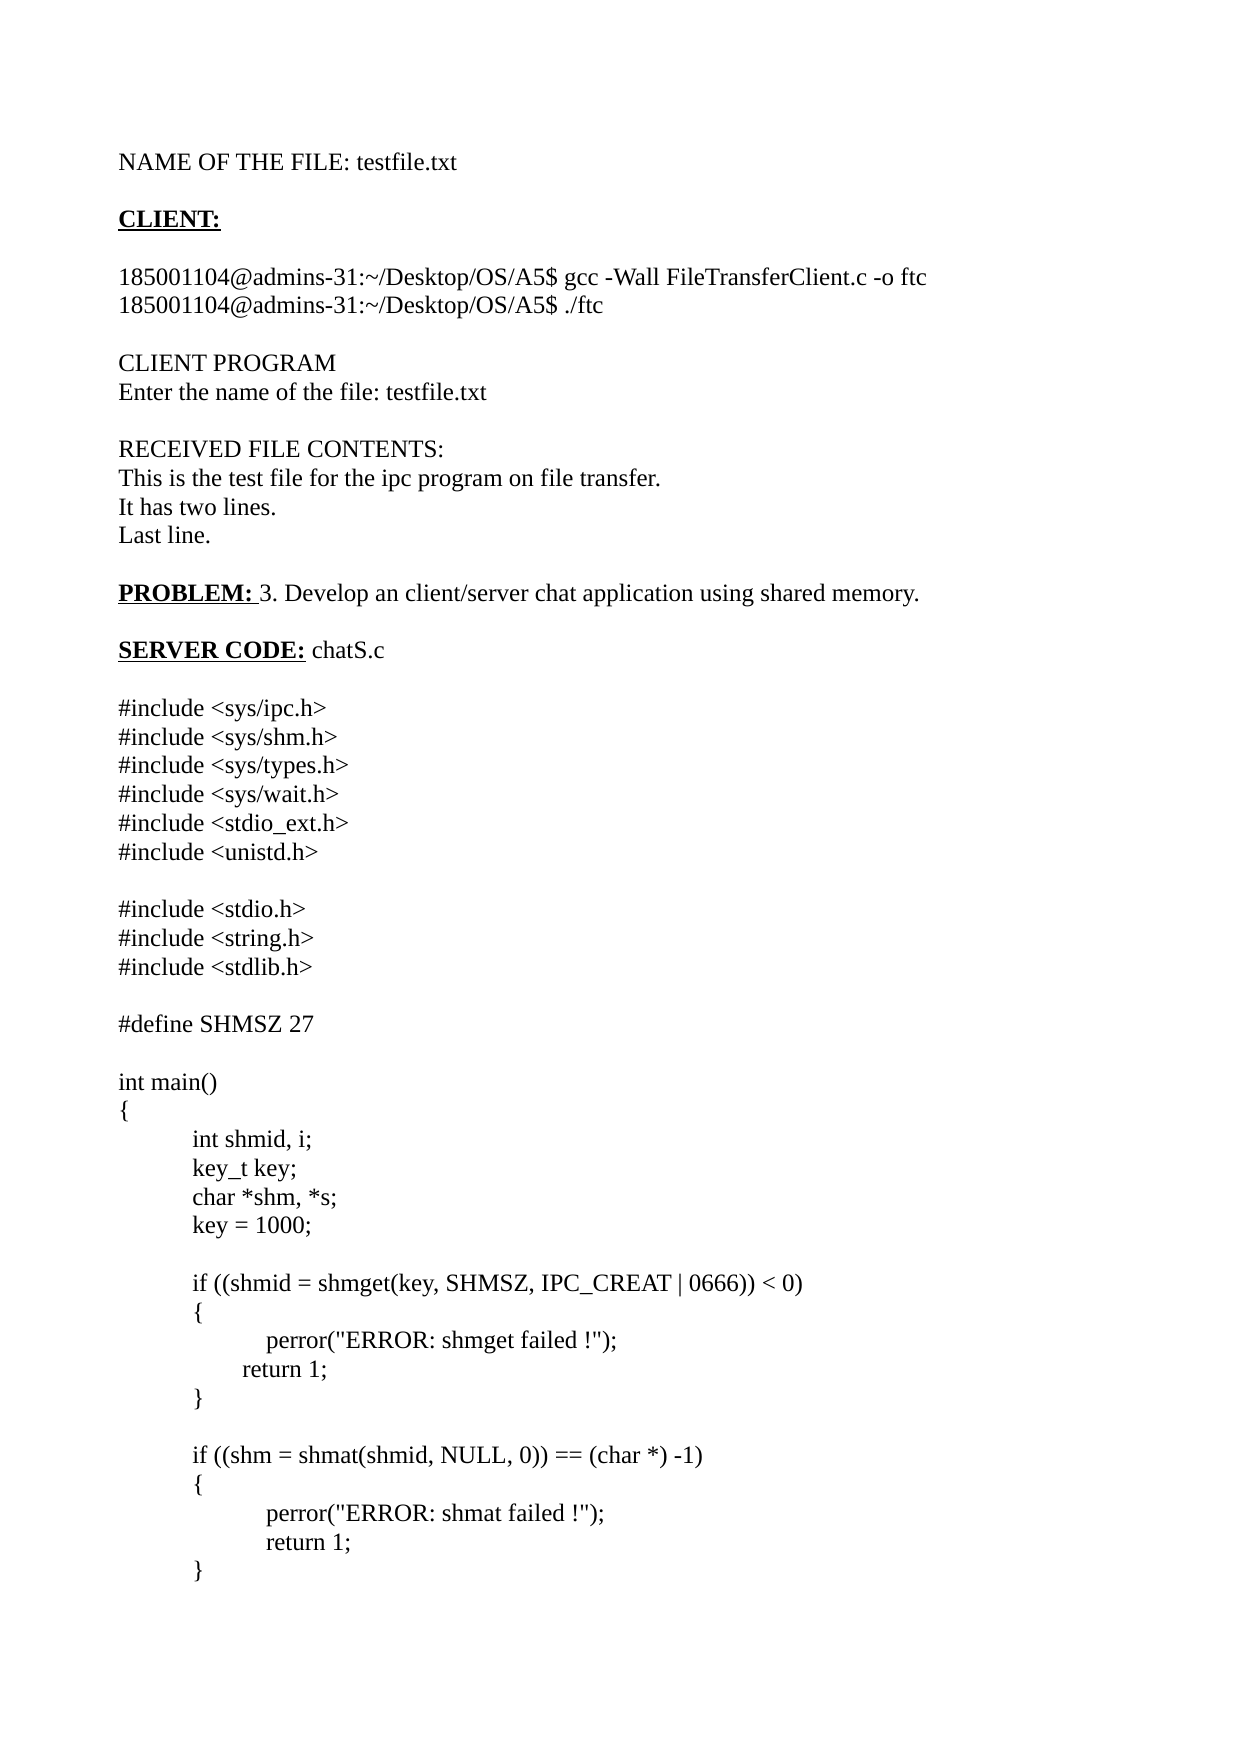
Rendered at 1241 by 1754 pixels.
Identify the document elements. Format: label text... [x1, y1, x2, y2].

text } [118, 1383, 1122, 1412]
text perror("ERROR: shmget failed !"); [118, 1326, 1122, 1354]
text } [118, 1556, 1122, 1584]
text Last line. [118, 521, 1122, 549]
text #include <sys/shm.h> [118, 722, 1122, 751]
text #include <sys/ipc.h> [118, 693, 1122, 722]
text 185001104@admins-31:~/Desktop/OS/A5$ gcc -Wall FileTransferClient.c -o ftc [118, 262, 1122, 291]
text It has two lines. [118, 492, 1122, 521]
text int shmid, i; [118, 1124, 1122, 1153]
text key = 1000; [118, 1211, 1122, 1239]
text #include <sys/types.h> [118, 751, 1122, 779]
text NAME OF THE FILE: testfile.txt [118, 147, 1122, 176]
text #define SHMSZ 27 [118, 1009, 1122, 1038]
text return 1; [118, 1527, 1122, 1556]
text if ((shmid = shmget(key, SHMSZ, IPC_CREAT | 0666)) < 0) [118, 1268, 1122, 1297]
text #include <stdlib.h> [118, 952, 1122, 981]
text { [118, 1469, 1122, 1498]
text return 1; [118, 1354, 1122, 1383]
text #include <stdio_ext.h> [118, 808, 1122, 837]
text 185001104@admins-31:~/Desktop/OS/A5$ ./ftc [118, 291, 1122, 319]
text #include <string.h> [118, 923, 1122, 952]
text This is the test file for the ipc program on file transfer. [118, 463, 1122, 492]
text PROBLEM: 3. Develop an client/server chat application using shared memory. [118, 578, 1122, 607]
text CLIENT PROGRAM [118, 348, 1122, 377]
text if ((shm = shmat(shmid, NULL, 0)) == (char *) -1) [118, 1441, 1122, 1469]
text int main() [118, 1067, 1122, 1096]
text SERVER CODE: chatS.c [118, 636, 1122, 664]
text perror("ERROR: shmat failed !"); [118, 1498, 1122, 1527]
text #include <unistd.h> [118, 837, 1122, 866]
text { [118, 1297, 1122, 1326]
text #include <sys/wait.h> [118, 779, 1122, 808]
text char *shm, *s; [118, 1182, 1122, 1211]
text #include <stdio.h> [118, 894, 1122, 923]
text RECEIVED FILE CONTENTS: [118, 434, 1122, 463]
text Enter the name of the file: testfile.txt [118, 377, 1122, 406]
text key_t key; [118, 1153, 1122, 1182]
text CLIENT: [118, 204, 1122, 233]
text { [118, 1096, 1122, 1124]
